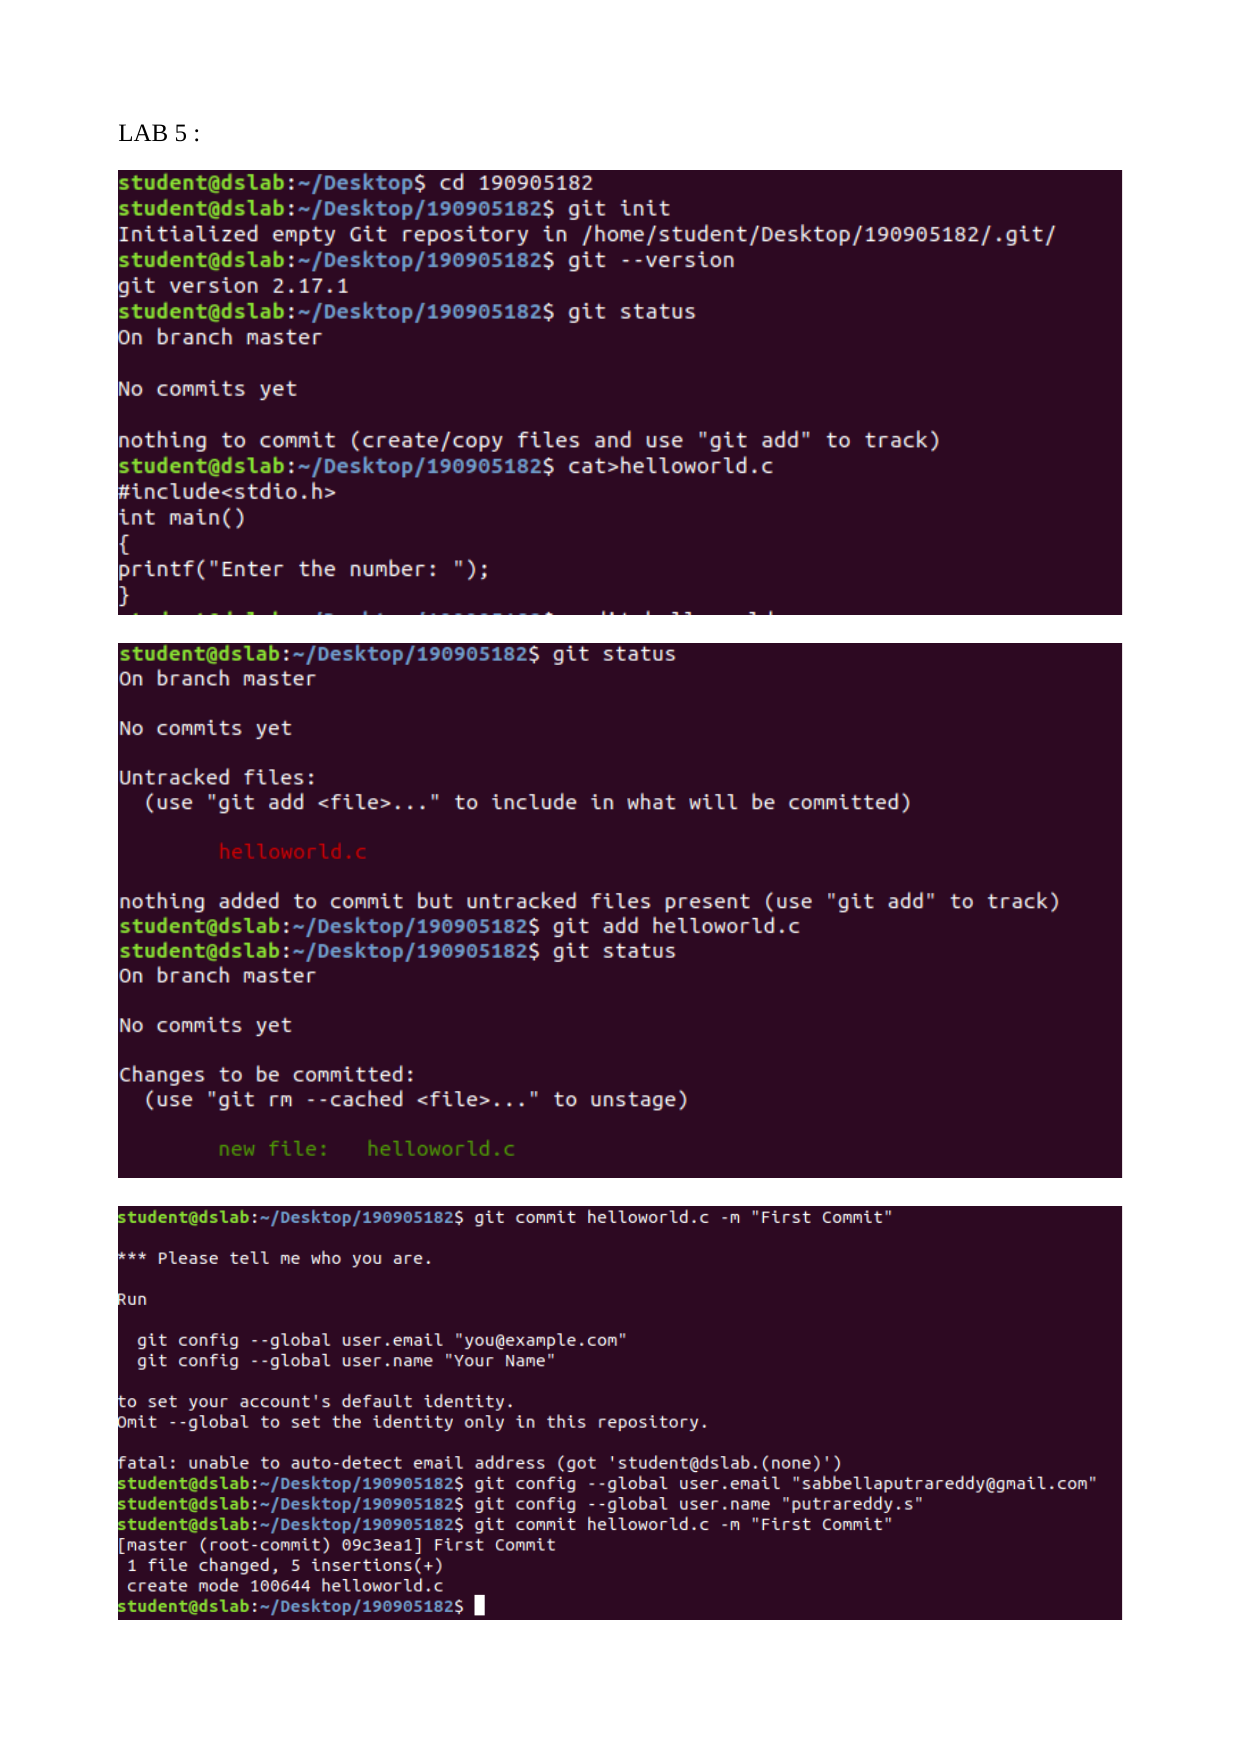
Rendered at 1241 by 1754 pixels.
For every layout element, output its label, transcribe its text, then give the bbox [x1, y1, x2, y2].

picture [118, 1206, 1123, 1620]
picture [118, 170, 1123, 615]
picture [118, 643, 1123, 1178]
text LAB 5 : [118, 118, 1122, 147]
